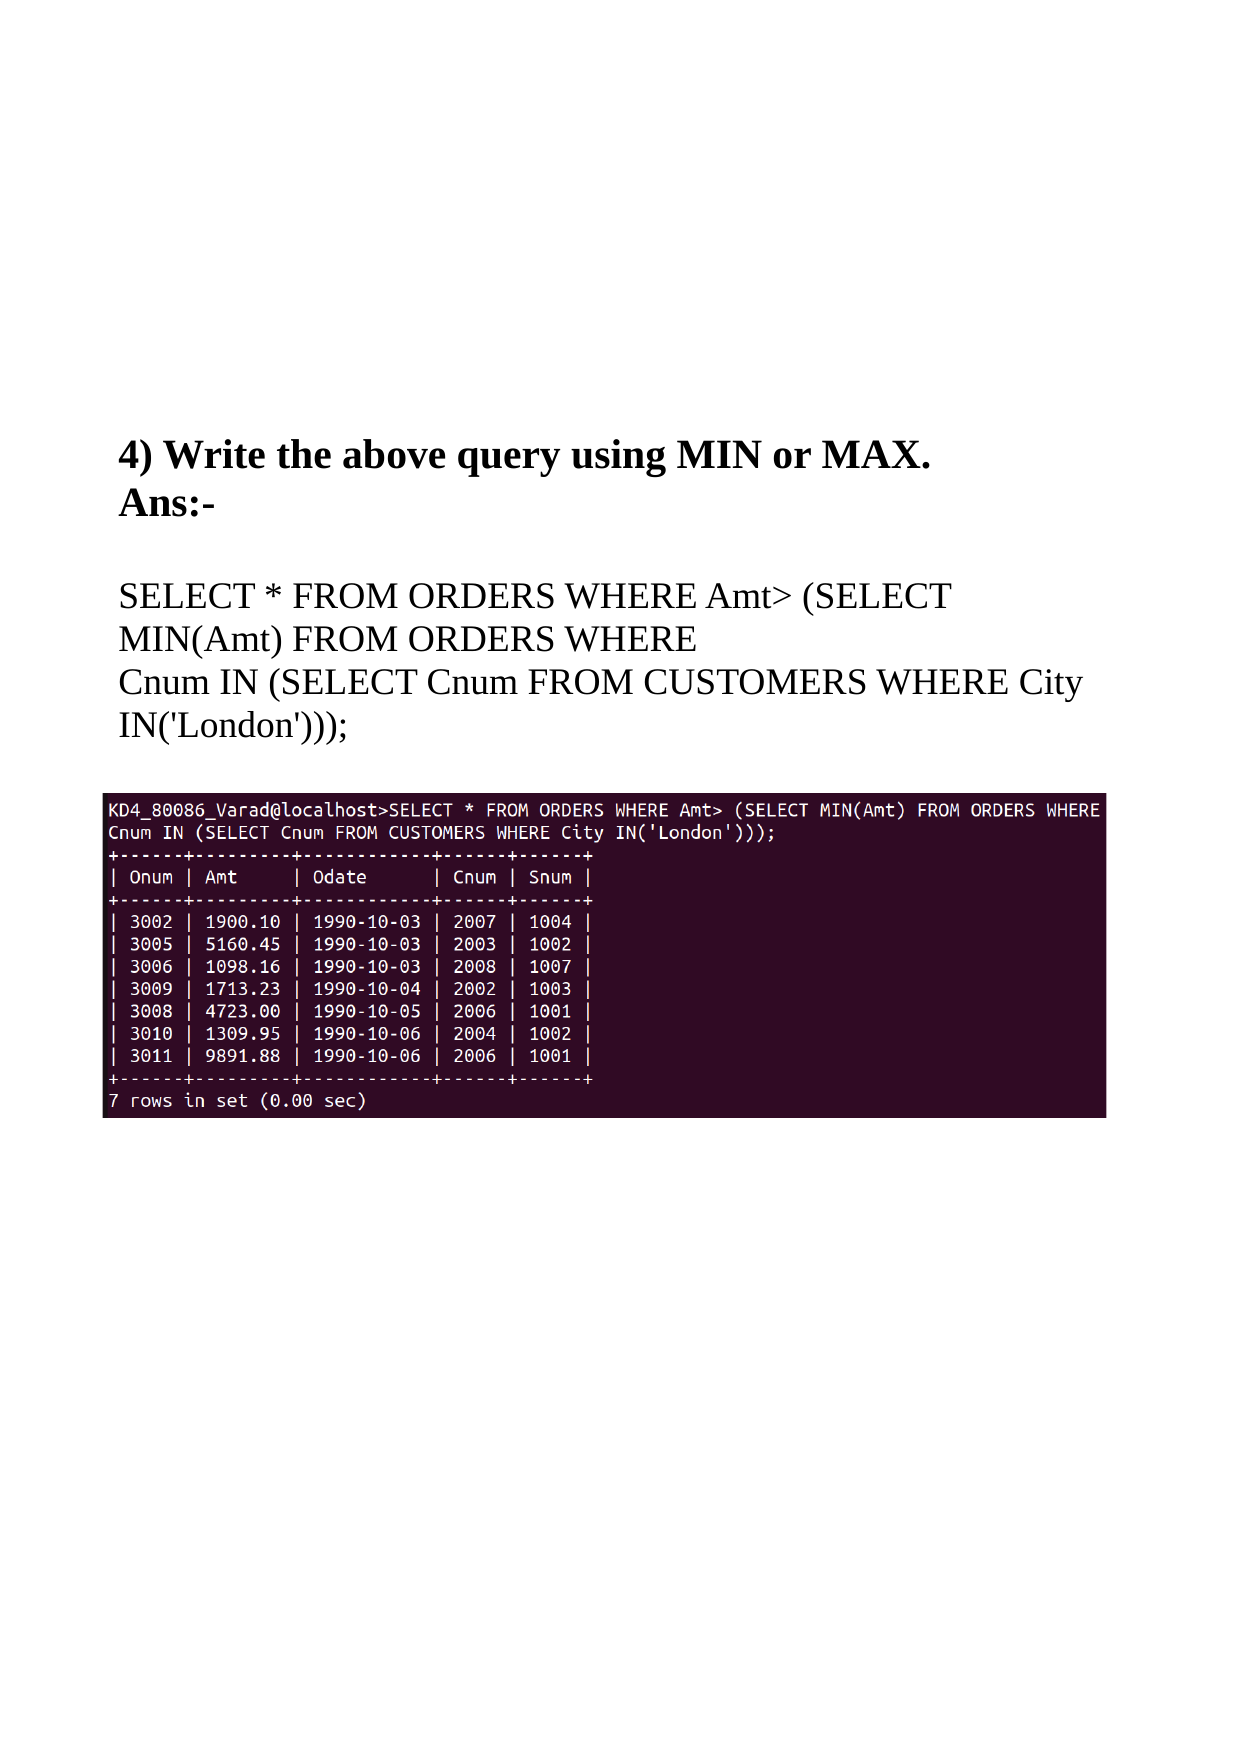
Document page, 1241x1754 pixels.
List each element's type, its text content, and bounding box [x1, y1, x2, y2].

text [118, 118, 1122, 338]
picture [102, 793, 1107, 1118]
text Cnum IN (SELECT Cnum FROM CUSTOMERS WHERE City IN('London'))); [118, 659, 1122, 1161]
text 4) Write the above query using MIN or MAX. Ans:- SELECT * FROM ORDERS WHERE Amt> (SELECT MIN(Amt) FROM ORDERS WHERE [118, 382, 1122, 659]
